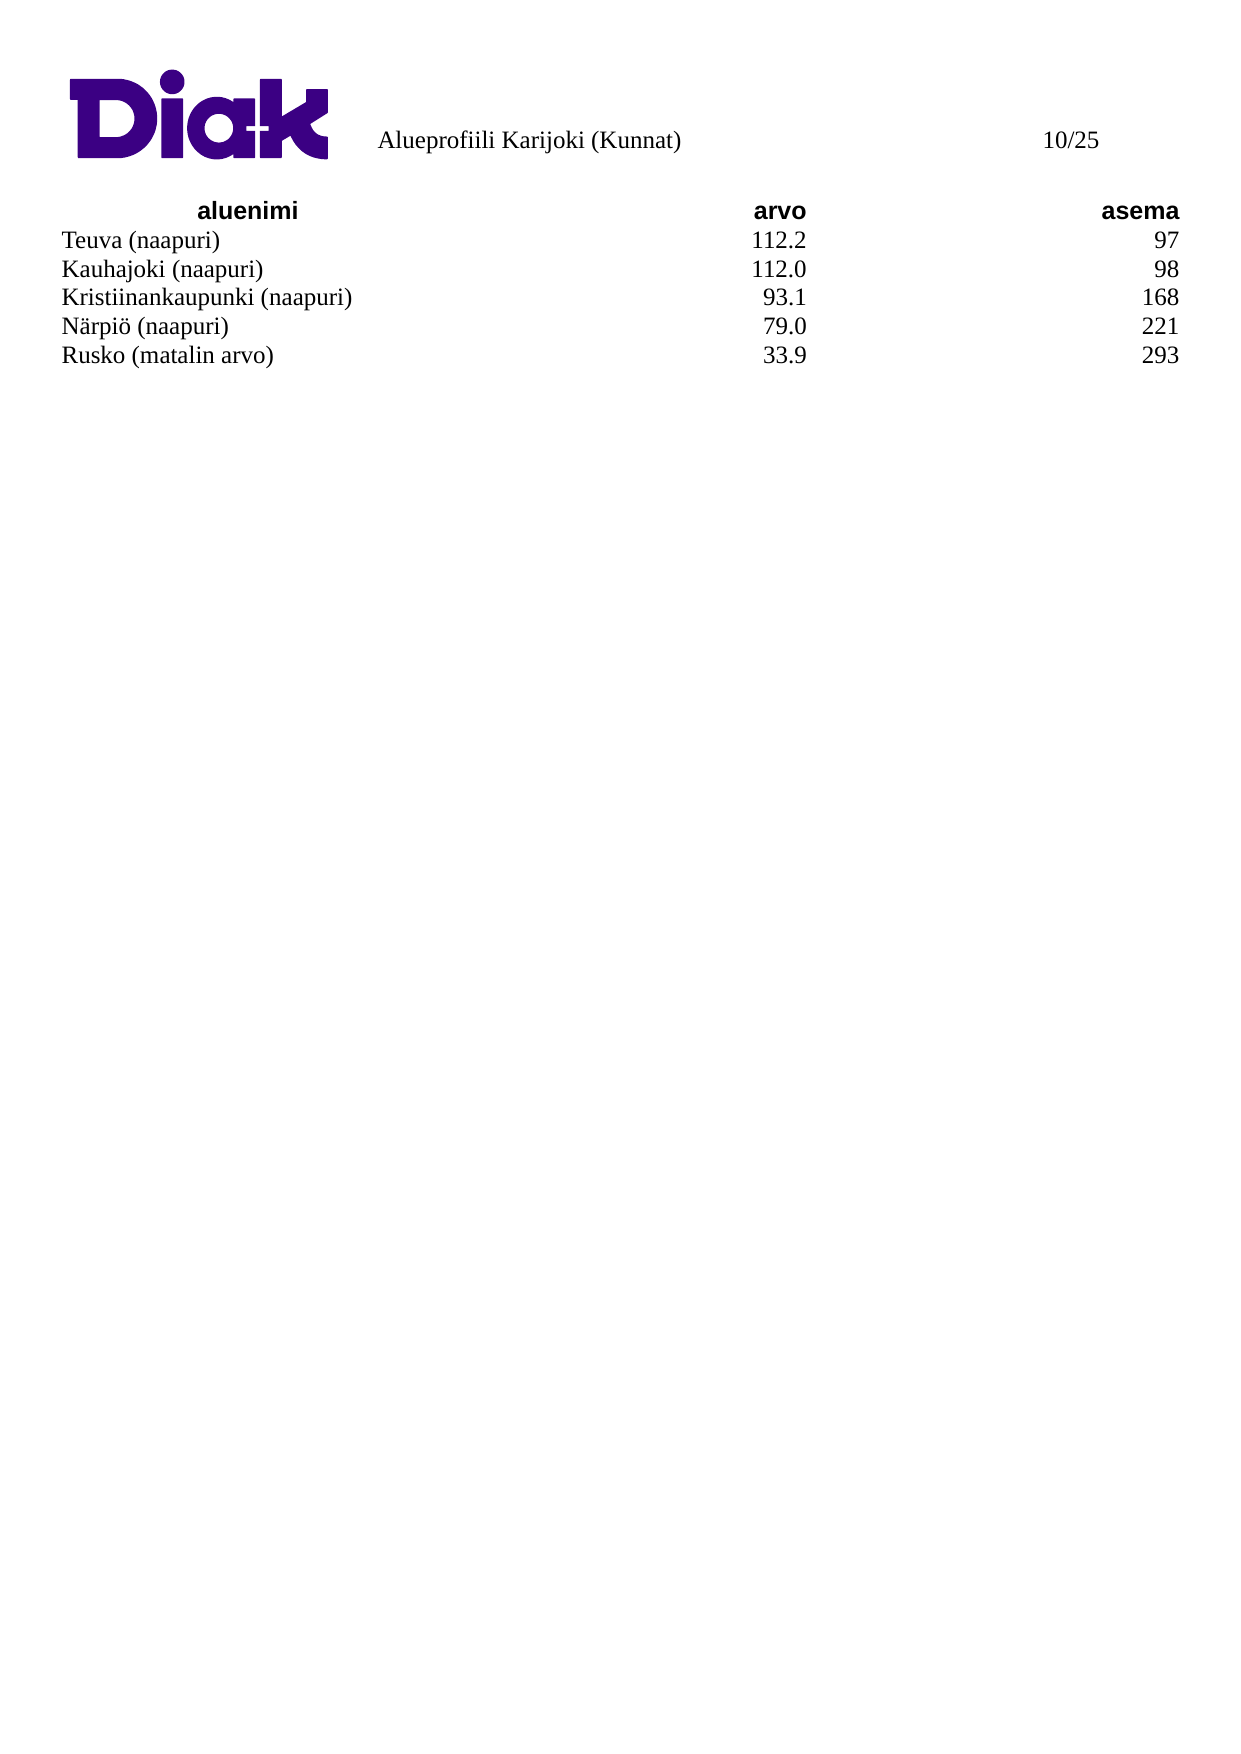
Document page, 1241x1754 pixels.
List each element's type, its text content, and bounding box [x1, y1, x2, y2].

table_cell 97 [806, 225, 1179, 254]
table_header asema [806, 196, 1179, 225]
table_cell 221 [806, 311, 1179, 340]
table_cell Kauhajoki (naapuri) [61, 254, 434, 282]
table_cell Rusko (matalin arvo) [61, 340, 434, 369]
table_cell Kristiinankaupunki (naapuri) [61, 283, 434, 311]
table_cell 293 [806, 340, 1179, 369]
table_cell 112.0 [434, 254, 806, 282]
table_cell Teuva (naapuri) [61, 225, 434, 254]
table_cell 93.1 [434, 283, 806, 311]
table_cell 33.9 [434, 340, 806, 369]
table_header arvo [434, 196, 806, 225]
table_header aluenimi [61, 196, 434, 225]
table_cell 168 [806, 283, 1179, 311]
table_cell 112.2 [434, 225, 806, 254]
table_cell Närpiö (naapuri) [61, 311, 434, 340]
table_cell 79.0 [434, 311, 806, 340]
table_cell 98 [806, 254, 1179, 282]
